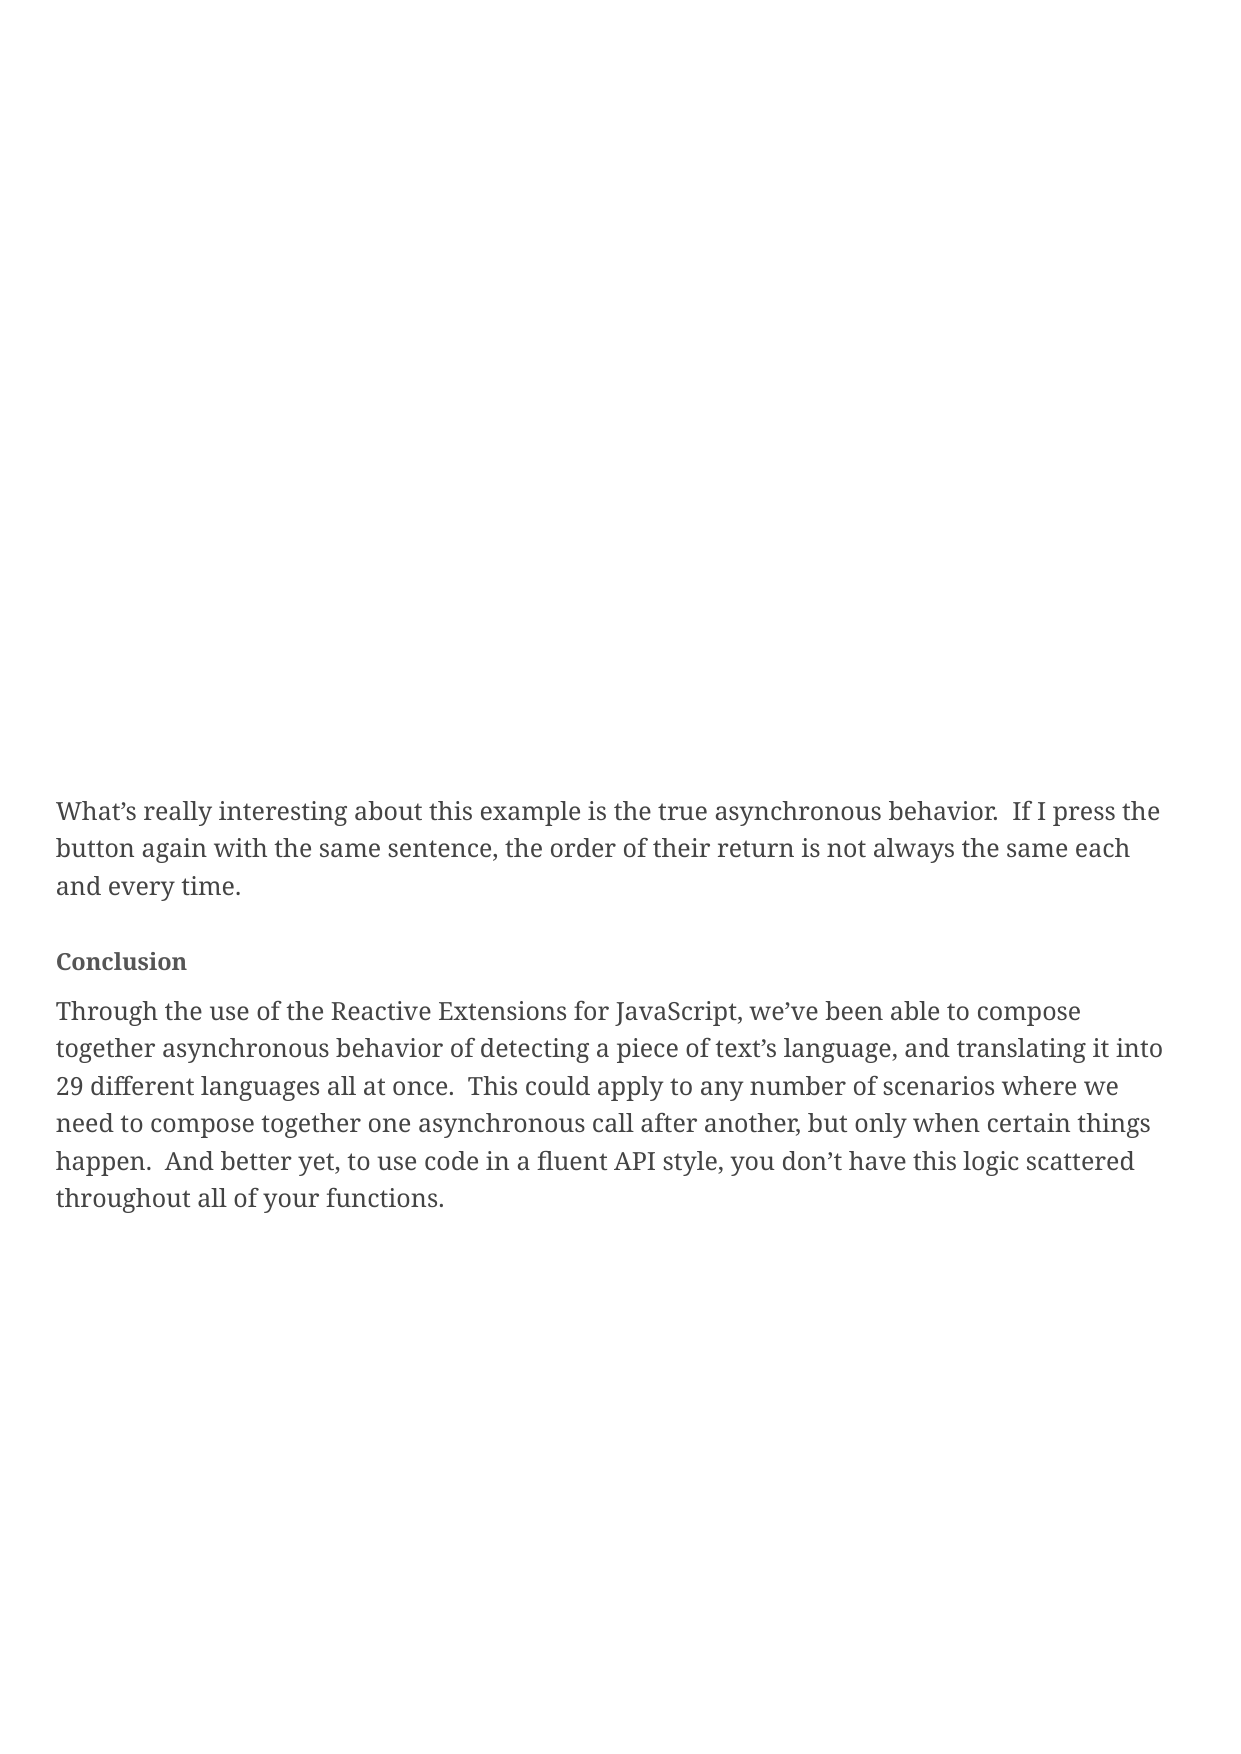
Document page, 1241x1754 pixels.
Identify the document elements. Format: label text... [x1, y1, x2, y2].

text Through the use of the Reactive Extensions for JavaScript, we’ve been able to compose together asynchronous behavior of detecting a piece of text’s language, and translating it into 29 different languages all at once. This could apply to any number of scenarios where we need to compose together one asynchronous call after another, but only when certain things happen. And better yet, to use code in a fluent API style, you don’t have this logic scattered throughout all of your functions. [56, 990, 1178, 1215]
text What’s really interesting about this example is the true asynchronous behavior. If I press the button again with the same sentence, the order of their return is not always the same each and every time. [56, 790, 1178, 902]
subtitle Conclusion [56, 940, 1178, 977]
